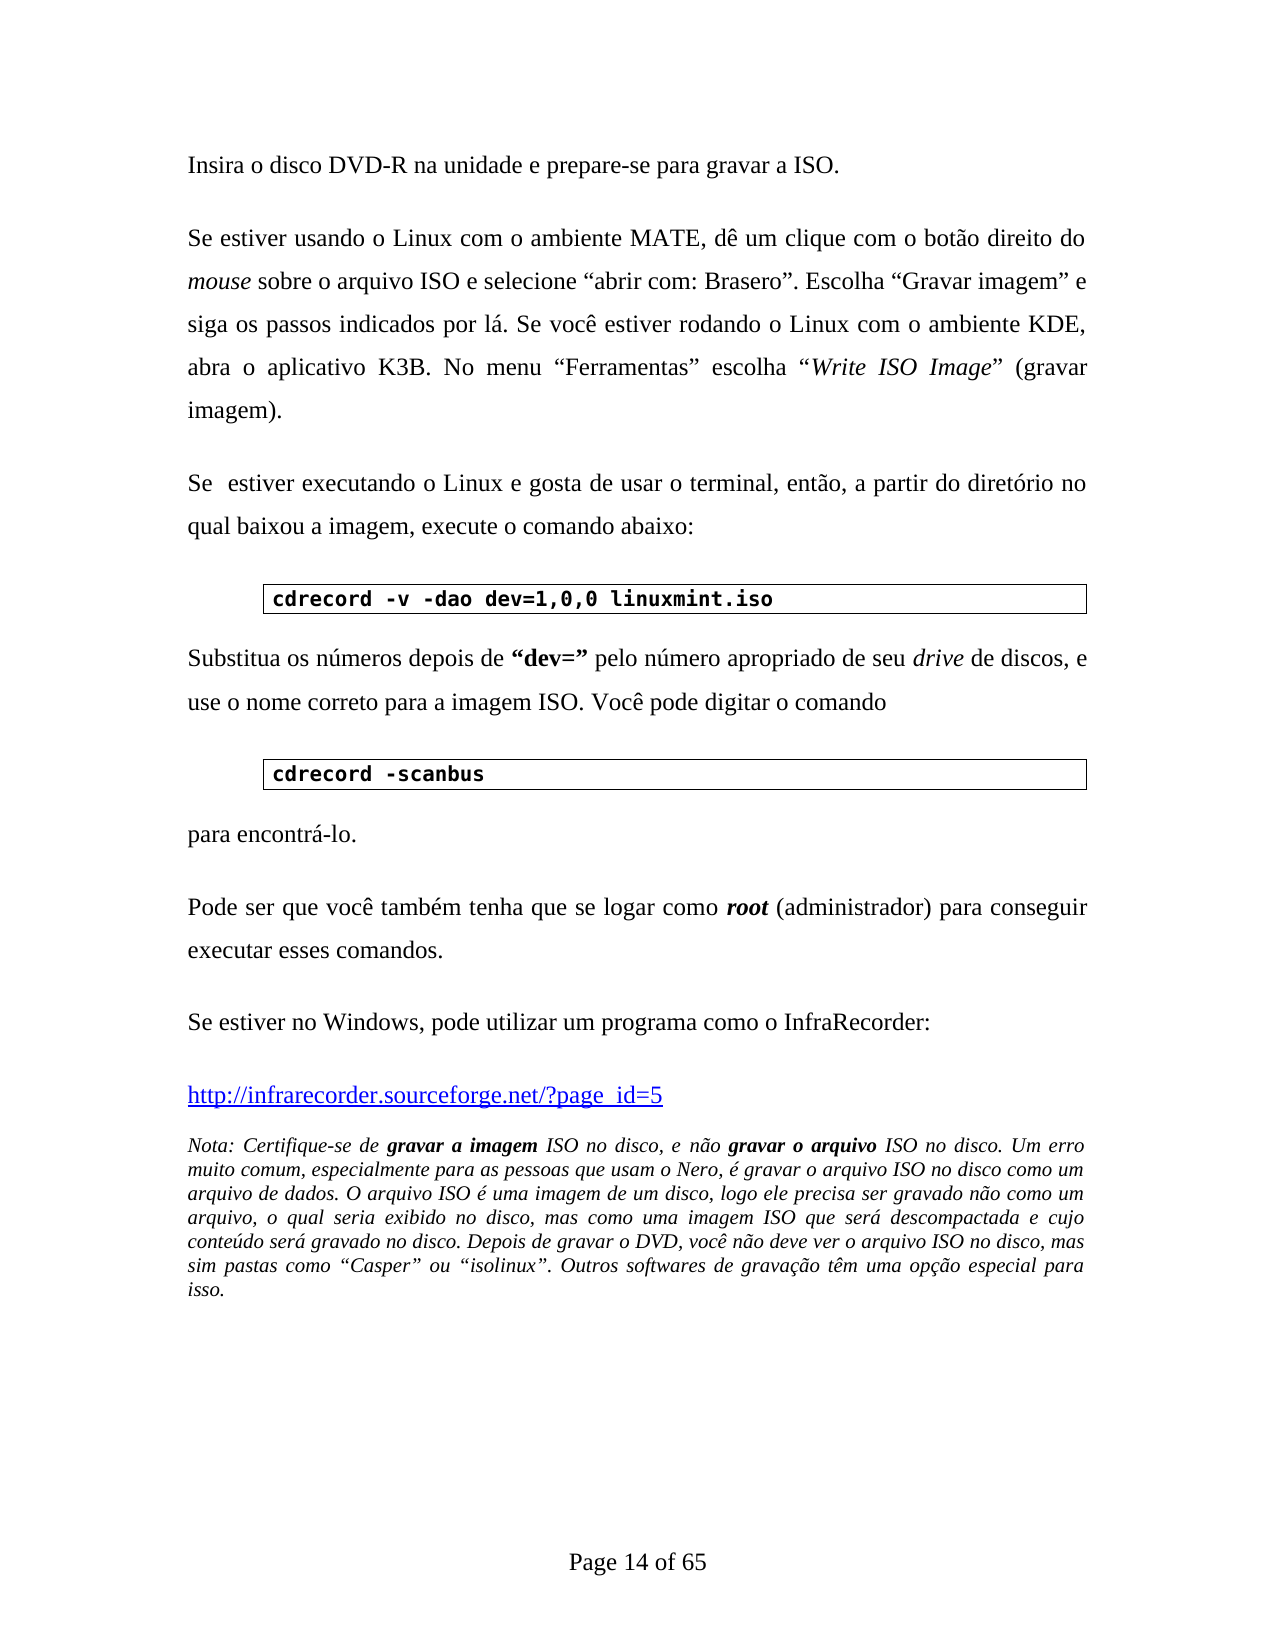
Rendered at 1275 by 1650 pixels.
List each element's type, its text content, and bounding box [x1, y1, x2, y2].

text Nota: Certifique-se de gravar a imagem ISO no disco, e não gravar o arquivo ISO no disco. Um erro muito comum, especialmente para as pessoas que usam o Nero, é gravar o arquivo ISO no disco como um arquivo de dados. O arquivo ISO é uma imagem de um disco, logo ele precisa ser gravado não como um arquivo, o qual seria exibido no disco, mas como uma imagem ISO que será descompactada e cujo conteúdo será gravado no disco. Depois de gravar o DVD, você não deve ver o arquivo ISO no disco, mas sim pastas como “Casper” ou “isolinux”. Outros softwares de gravação têm uma opção especial para isso. [187, 1132, 1087, 1301]
text cdrecord -v -dao dev=1,0,0 linuxmint.iso [264, 585, 1086, 613]
text cdrecord -scanbus [264, 760, 1086, 789]
text Pode ser que você também tenha que se logar como root (administrador) para conseguir executar esses comandos. [187, 892, 1087, 964]
text Se estiver executando o Linux e gosta de usar o terminal, então, a partir do diretório no qual baixou a imagem, execute o comando abaixo: [187, 468, 1087, 539]
text http://infrarecorder.sourceforge.net/?page_id=5 [187, 1080, 1087, 1109]
text Insira o disco DVD-R na unidade e prepare-se para gravar a ISO. [187, 150, 1087, 179]
text Se estiver usando o Linux com o ambiente MATE, dê um clique com o botão direito do mouse sobre o arquivo ISO e selecione “abrir com: Brasero”. Escolha “Gravar imagem” e siga os passos indicados por lá. Se você estiver rodando o Linux com o ambiente KDE, abra o aplicativo K3B. No menu “Ferramentas” escolha “Write ISO Image” (gravar imagem). [187, 223, 1087, 424]
text Se estiver no Windows, pode utilizar um programa como o InfraRecorder: [187, 1007, 1087, 1036]
text para encontrá-lo. [187, 819, 1087, 848]
text Substitua os números depois de “dev=” pelo número apropriado de seu drive de discos, e use o nome correto para a imagem ISO. Você pode digitar o comando [187, 643, 1087, 715]
